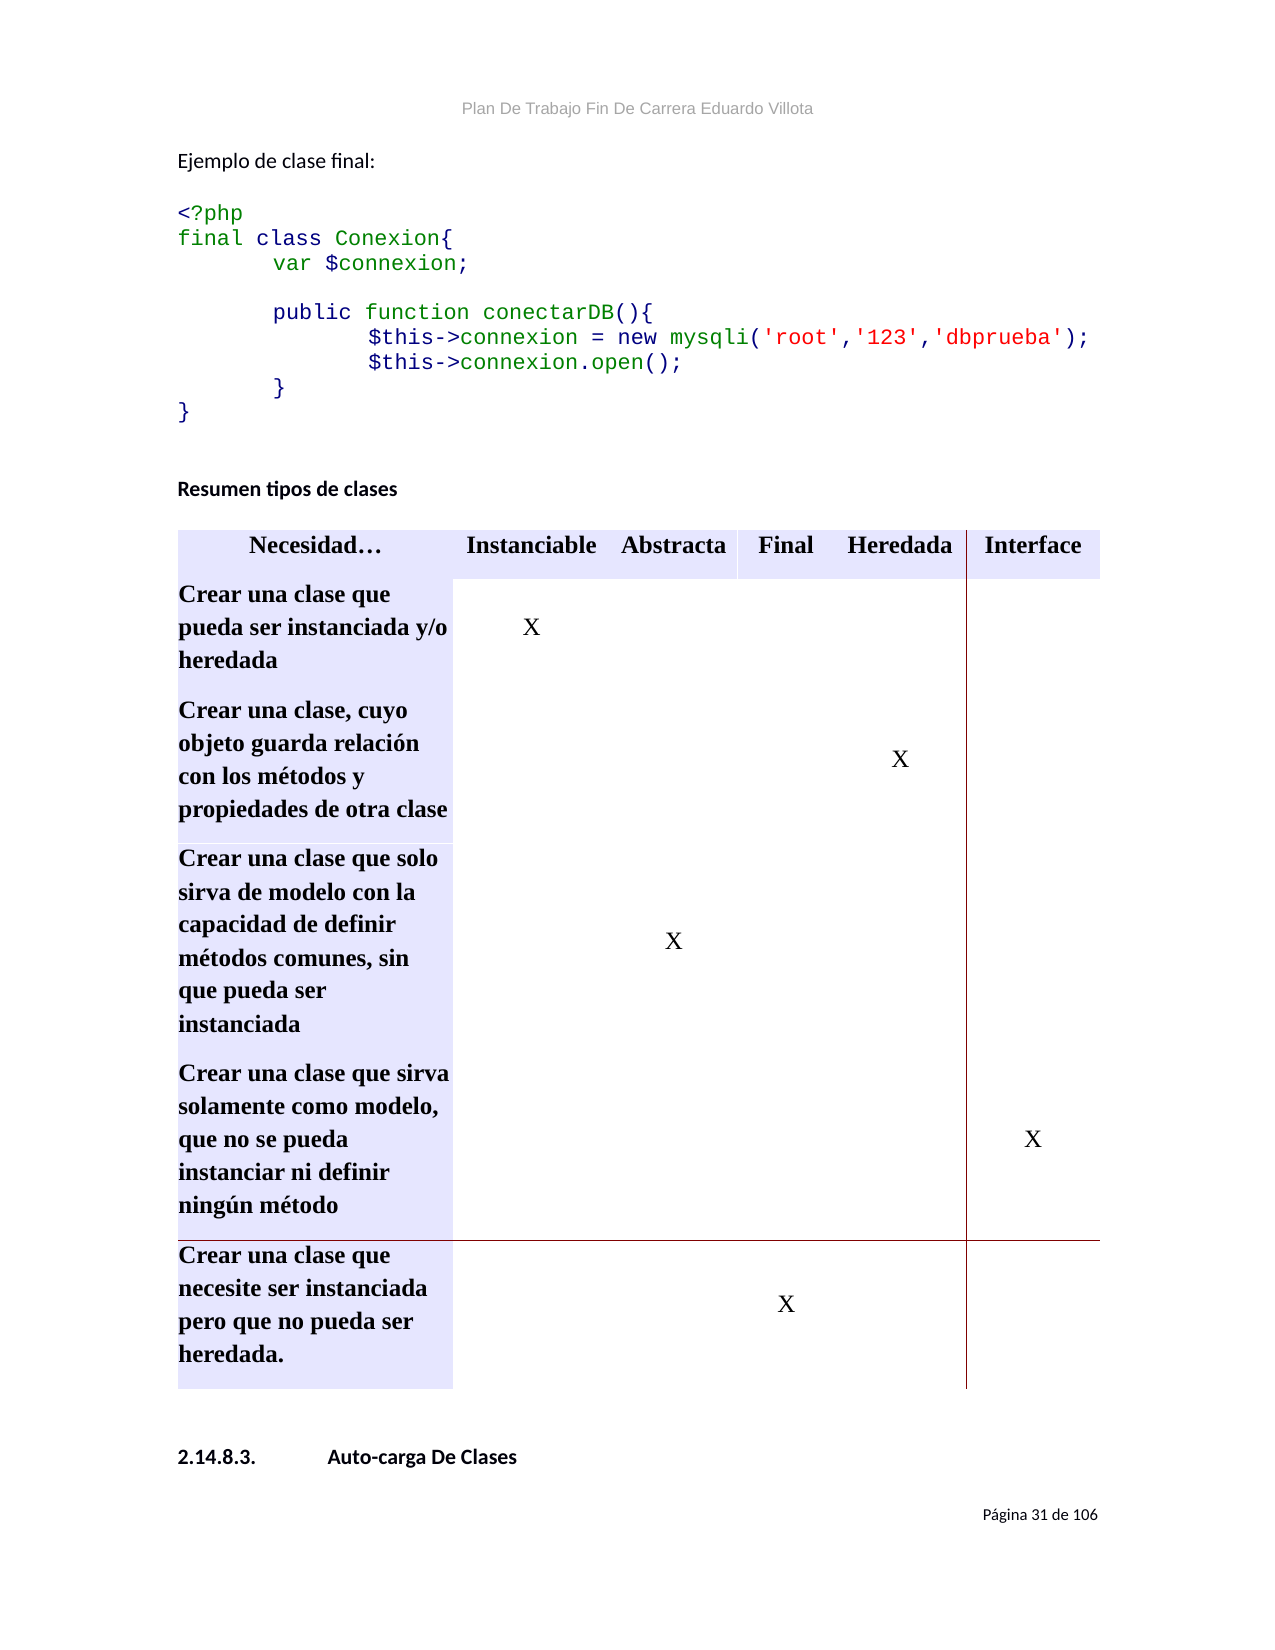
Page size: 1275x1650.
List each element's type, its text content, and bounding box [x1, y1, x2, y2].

table_cell [738, 1058, 834, 1240]
table_cell [967, 695, 1100, 843]
table_header Abstracta [609, 530, 737, 579]
table_cell X [609, 844, 737, 1058]
table_cell [967, 1241, 1100, 1389]
table_cell X [453, 579, 609, 695]
text Resumen tipos de clases [177, 475, 1098, 502]
table_cell [967, 579, 1100, 695]
table_cell [453, 1058, 609, 1240]
table_cell [834, 579, 966, 695]
table_cell [609, 1241, 737, 1389]
text $this->connexion.open(); [177, 351, 1098, 376]
table_cell [834, 844, 966, 1058]
table_cell [609, 695, 737, 843]
text var $connexion; [177, 252, 1098, 277]
table_cell Crear una clase que necesite ser instanciada pero que no pueda ser heredada. [178, 1241, 453, 1389]
text $this->connexion = new mysqli('root','123','dbprueba'); [177, 326, 1098, 351]
table_cell [834, 1241, 966, 1389]
table_cell X [967, 1058, 1100, 1240]
table_cell [738, 579, 834, 695]
table_cell Crear una clase que sirva solamente como modelo, que no se pueda instanciar ni definir ningún método [178, 1058, 453, 1240]
text } [177, 401, 1098, 425]
table_cell [967, 844, 1100, 1058]
table_cell [453, 1241, 609, 1389]
text Ejemplo de clase final: [177, 148, 1098, 174]
table_header Necesidad… [178, 530, 453, 579]
text } [177, 376, 1098, 401]
table_cell Crear una clase que solo sirva de modelo con la capacidad de definir métodos comunes, sin que pueda ser instanciada [178, 844, 453, 1058]
table_cell Crear una clase que pueda ser instanciada y/o heredada [178, 579, 453, 695]
table_cell X [738, 1241, 834, 1389]
text 2.14.8.3. Auto-carga De Clases [177, 1443, 1098, 1470]
text final class Conexion{ [177, 227, 1098, 252]
table_cell X [834, 695, 966, 843]
table_cell [834, 1058, 966, 1240]
table_cell [738, 695, 834, 843]
table_cell [738, 844, 834, 1058]
table_cell Crear una clase, cuyo objeto guarda relación con los métodos y propiedades de otra clase [178, 695, 453, 843]
table_header Final [738, 530, 834, 579]
table_cell [609, 579, 737, 695]
table_cell [453, 844, 609, 1058]
table_header Instanciable [453, 530, 609, 579]
text public function conectarDB(){ [177, 301, 1098, 326]
text <?php [177, 202, 1098, 227]
table_header Heredada [834, 530, 966, 579]
table_header Interface [967, 530, 1100, 579]
table_cell [609, 1058, 737, 1240]
table_cell [453, 695, 609, 843]
